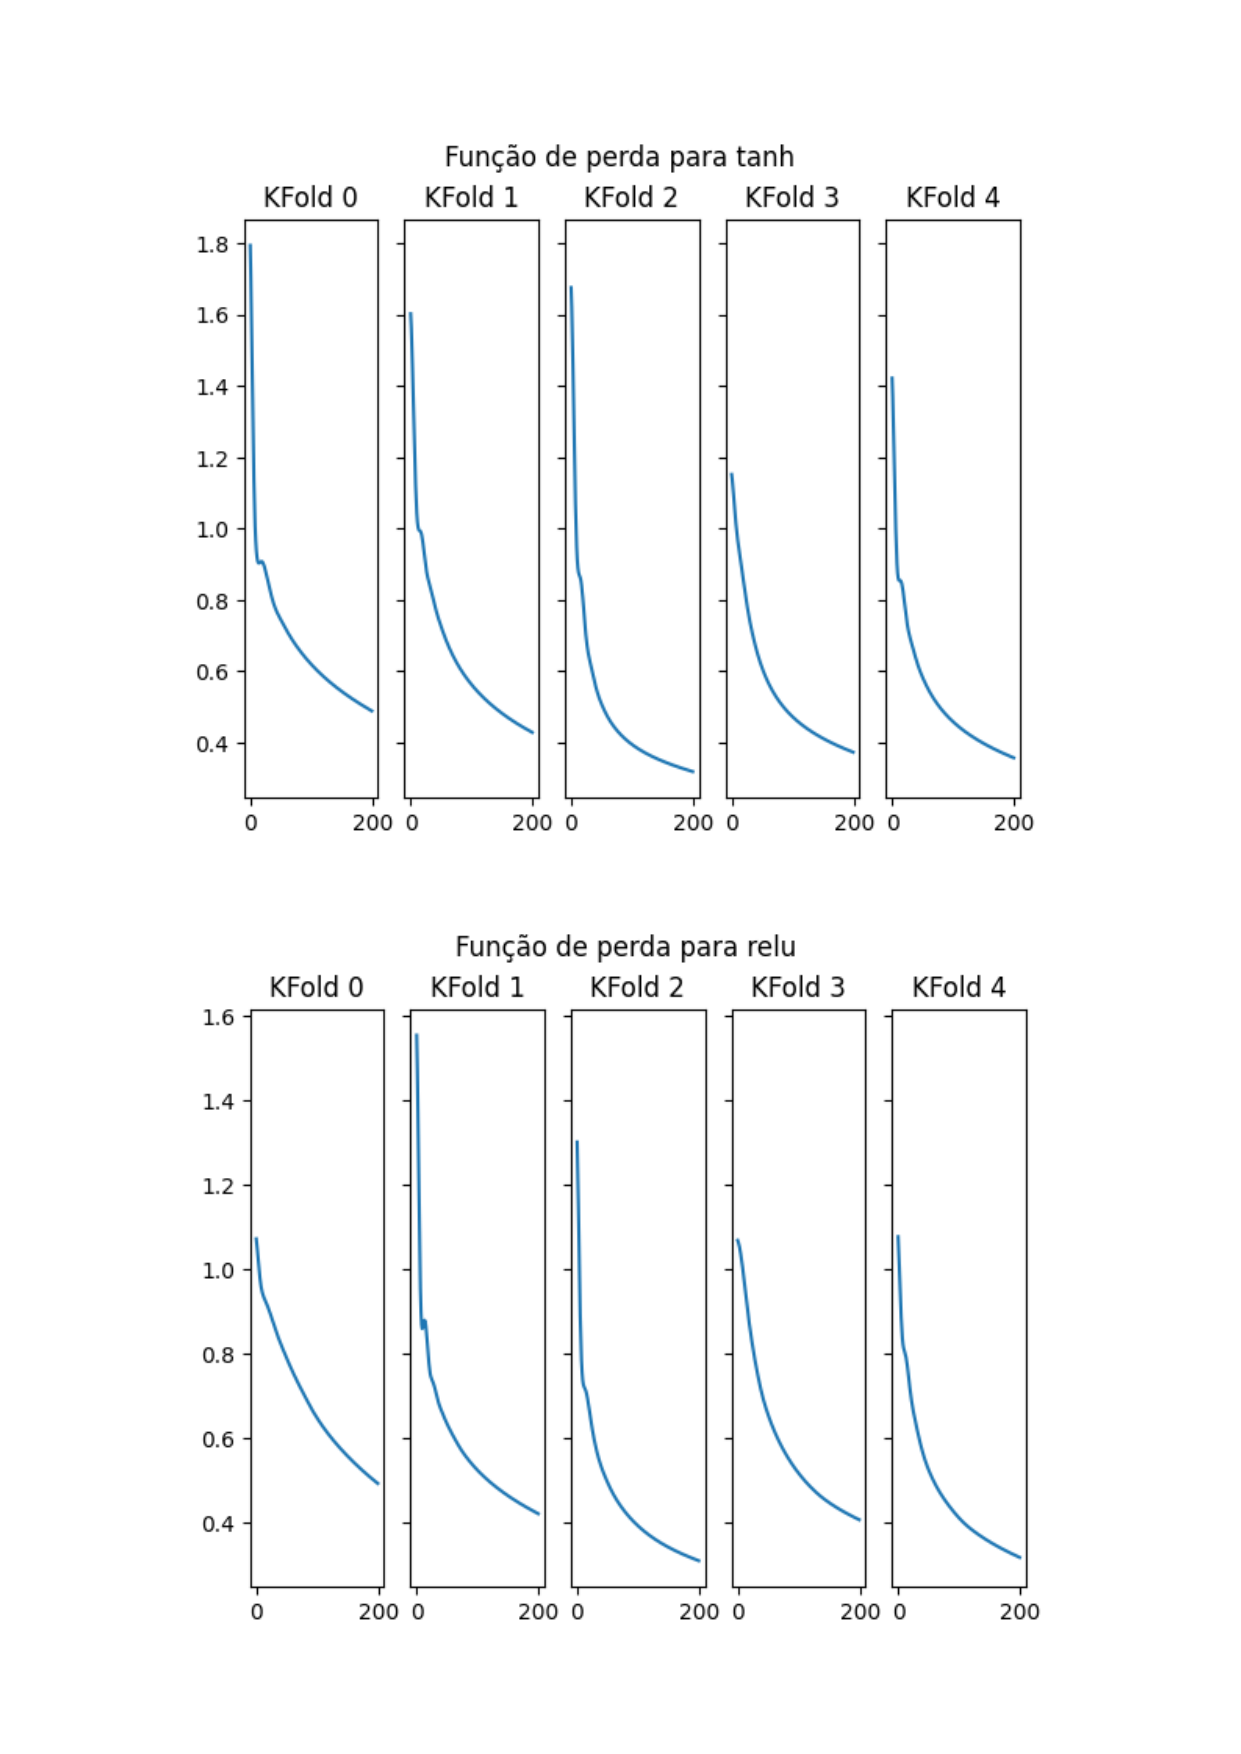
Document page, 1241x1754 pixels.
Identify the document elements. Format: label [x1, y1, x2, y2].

picture [185, 919, 1056, 1640]
picture [179, 130, 1050, 851]
